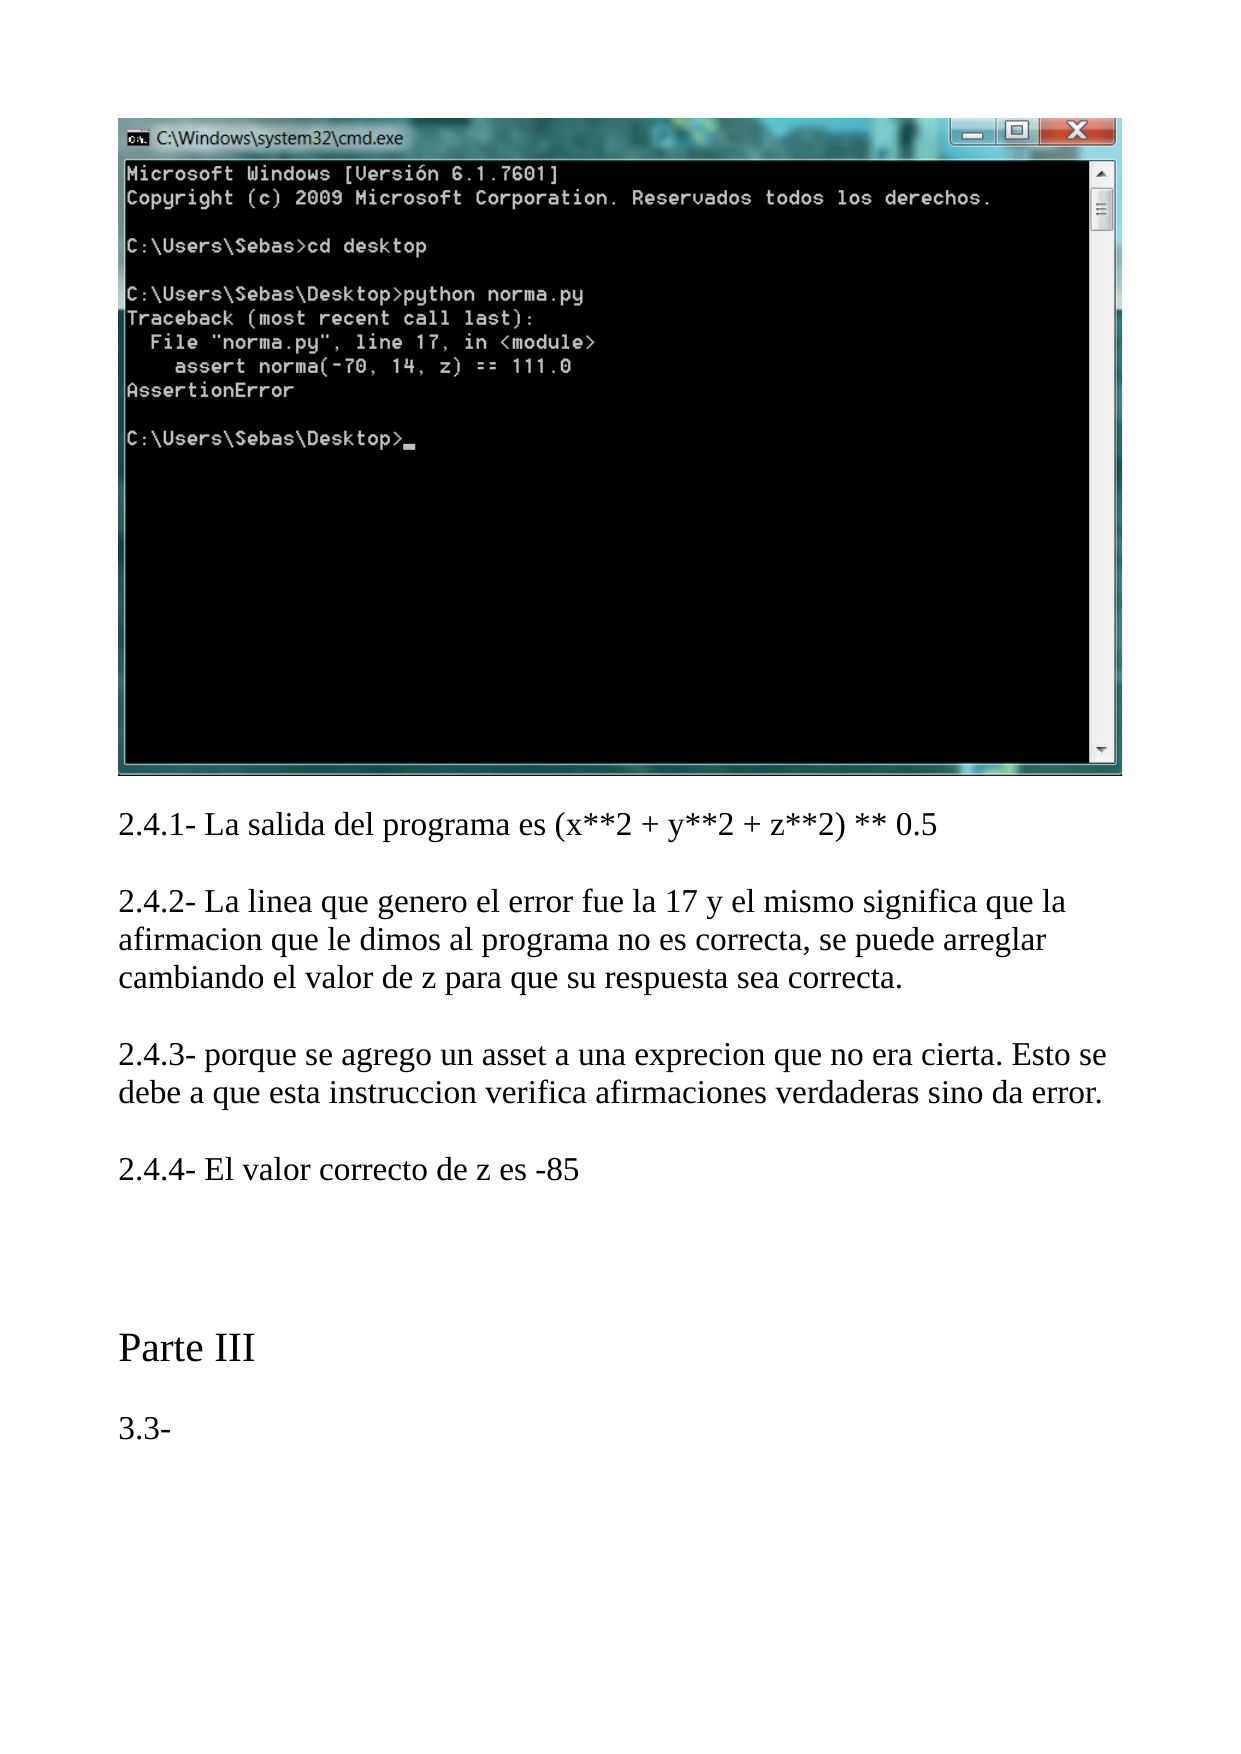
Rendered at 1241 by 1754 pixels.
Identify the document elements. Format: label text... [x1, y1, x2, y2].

text 2.4.2- La linea que genero el error fue la 17 y el mismo significa que la afirmacion que le dimos al programa no es correcta, se puede arreglar cambiando el valor de z para que su respuesta sea correcta. [118, 881, 1122, 996]
text 3.3- [118, 1408, 1122, 1447]
text 2.4.3- porque se agrego un asset a una exprecion que no era cierta. Esto se debe a que esta instruccion verifica afirmaciones verdaderas sino da error. [118, 1034, 1122, 1111]
text 2.4.1- La salida del programa es (x**2 + y**2 + z**2) ** 0.5 [118, 804, 1122, 843]
text 2.4.4- El valor correcto de z es -85 [118, 1149, 1122, 1188]
text Parte III [118, 1322, 1122, 1370]
